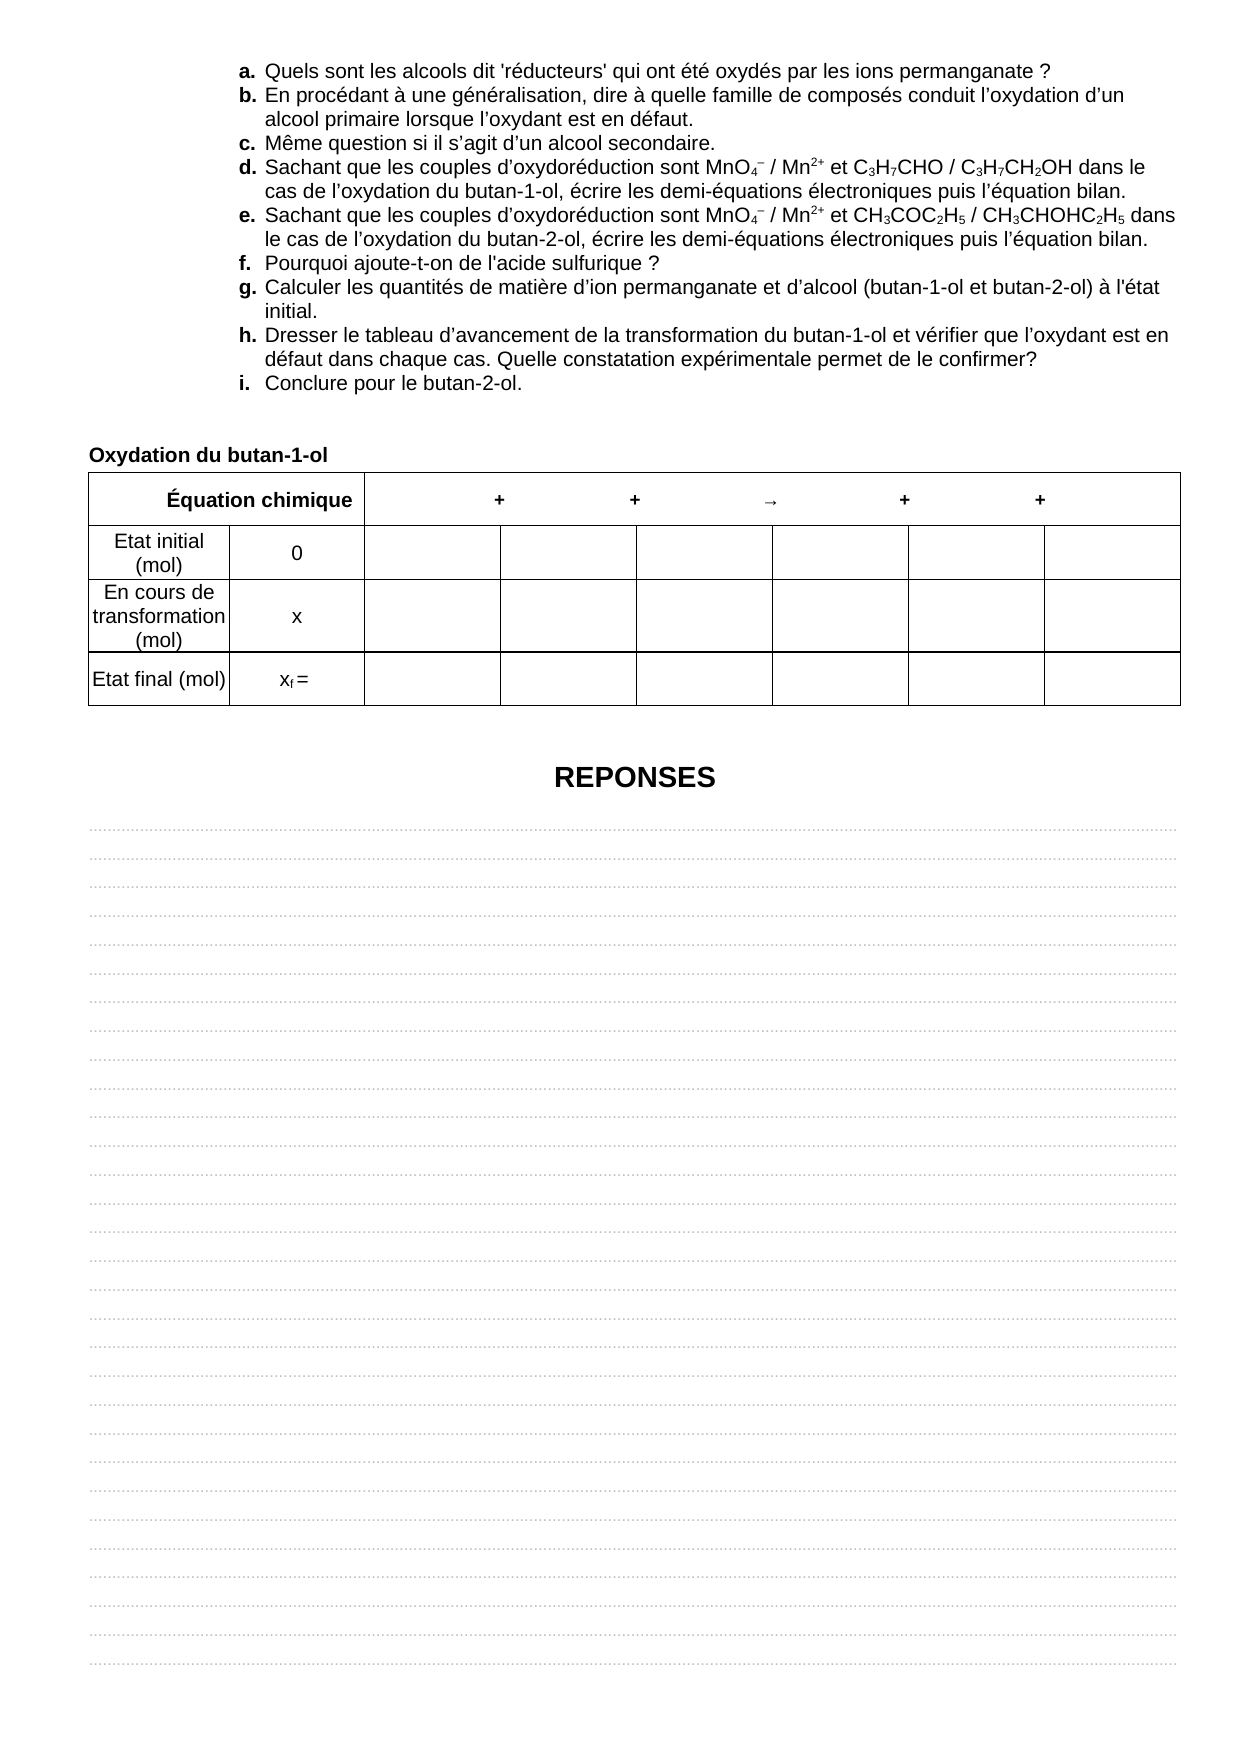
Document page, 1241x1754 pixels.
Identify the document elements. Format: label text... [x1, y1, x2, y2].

table_cell [909, 526, 1044, 578]
list Conclure pour le butan-2-ol. [238, 371, 1181, 394]
table_cell En cours de transformation (mol) [89, 580, 229, 651]
text ........................................................................................................................................................................................................................................... [88, 1563, 1181, 1582]
table_cell x [230, 580, 364, 651]
text ........................................................................................................................................................................................................................................... [88, 902, 1181, 921]
list Sachant que les couples d’oxydoréduction sont MnO4– / Mn2+ et C3H7CHO / C3H7CH2OH dans le cas de l’oxydation du butan-1-ol, écrire les demi-équations électroniques puis l’équation bilan. [238, 155, 1181, 203]
list Dresser le tableau d’avancement de la transformation du butan-1-ol et vérifier que l’oxydant est en défaut dans chaque cas. Quelle constatation expérimentale permet de le confirmer? [238, 323, 1181, 371]
table_cell [637, 580, 772, 651]
text ........................................................................................................................................................................................................................................... [88, 1506, 1181, 1525]
text ........................................................................................................................................................................................................................................... [88, 1132, 1181, 1151]
text ........................................................................................................................................................................................................................................... [88, 1046, 1181, 1065]
text ........................................................................................................................................................................................................................................... [88, 1304, 1181, 1323]
text ........................................................................................................................................................................................................................................... [88, 1621, 1181, 1640]
table_cell [909, 653, 1044, 704]
table_cell [1045, 526, 1180, 578]
list Même question si il s’agit d’un alcool secondaire. [238, 131, 1181, 155]
text ........................................................................................................................................................................................................................................... [88, 1477, 1181, 1496]
list Calculer les quantités de matière d’ion permanganate et d’alcool (butan-1-ol et butan-2-ol) à l'état initial. [238, 275, 1181, 323]
table_cell [637, 526, 772, 578]
text ........................................................................................................................................................................................................................................... [88, 1362, 1181, 1381]
table_cell xf = [230, 653, 364, 704]
text REPONSES [88, 761, 1181, 794]
text ........................................................................................................................................................................................................................................... [88, 1218, 1181, 1237]
text ........................................................................................................................................................................................................................................... [88, 1419, 1181, 1438]
text ........................................................................................................................................................................................................................................... [88, 1103, 1181, 1122]
text ........................................................................................................................................................................................................................................... [88, 1448, 1181, 1467]
table_cell [773, 526, 908, 578]
text ........................................................................................................................................................................................................................................... [88, 1247, 1181, 1266]
table_cell [773, 580, 908, 651]
list En procédant à une généralisation, dire à quelle famille de composés conduit l’oxydation d’un alcool primaire lorsque l’oxydant est en défaut. [238, 83, 1181, 131]
table_cell [773, 653, 908, 704]
table_cell [501, 653, 636, 704]
table_header Équation chimique [89, 473, 364, 525]
table_cell Etat final (mol) [89, 653, 229, 704]
text ........................................................................................................................................................................................................................................... [88, 1592, 1181, 1611]
text ........................................................................................................................................................................................................................................... [88, 844, 1181, 863]
text ........................................................................................................................................................................................................................................... [88, 931, 1181, 950]
text ........................................................................................................................................................................................................................................... [88, 1189, 1181, 1208]
text ........................................................................................................................................................................................................................................... [88, 873, 1181, 892]
table_cell [1045, 653, 1180, 704]
text ........................................................................................................................................................................................................................................... [88, 959, 1181, 978]
table_cell [637, 653, 772, 704]
table_cell [365, 580, 500, 651]
table_cell [365, 526, 500, 578]
text ........................................................................................................................................................................................................................................... [88, 1333, 1181, 1352]
text ........................................................................................................................................................................................................................................... [88, 1161, 1181, 1180]
text ........................................................................................................................................................................................................................................... [88, 1276, 1181, 1295]
table_cell [1045, 580, 1180, 651]
text ........................................................................................................................................................................................................................................... [88, 1391, 1181, 1410]
text ........................................................................................................................................................................................................................................... [88, 1649, 1181, 1668]
text ........................................................................................................................................................................................................................................... [88, 1534, 1181, 1553]
table_cell 0 [230, 526, 364, 578]
text Oxydation du butan-1-ol [88, 442, 1181, 466]
table_cell Etat initial (mol) [89, 526, 229, 578]
table_header + + → + + [365, 473, 1180, 525]
list Sachant que les couples d’oxydoréduction sont MnO4– / Mn2+ et CH3COC2H5 / CH3CHOHC2H5 dans le cas de l’oxydation du butan-2-ol, écrire les demi-équations électroniques puis l’équation bilan. [238, 203, 1181, 251]
text ........................................................................................................................................................................................................................................... [88, 988, 1181, 1007]
list Pourquoi ajoute-t-on de l'acide sulfurique ? [238, 251, 1181, 275]
text ........................................................................................................................................................................................................................................... [88, 1017, 1181, 1036]
text ........................................................................................................................................................................................................................................... [88, 816, 1181, 835]
list Quels sont les alcools dit 'réducteurs' qui ont été oxydés par les ions permanganate ? [238, 59, 1181, 83]
table_cell [501, 526, 636, 578]
table_cell [365, 653, 500, 704]
text ........................................................................................................................................................................................................................................... [88, 1074, 1181, 1093]
table_cell [501, 580, 636, 651]
table_cell [909, 580, 1044, 651]
